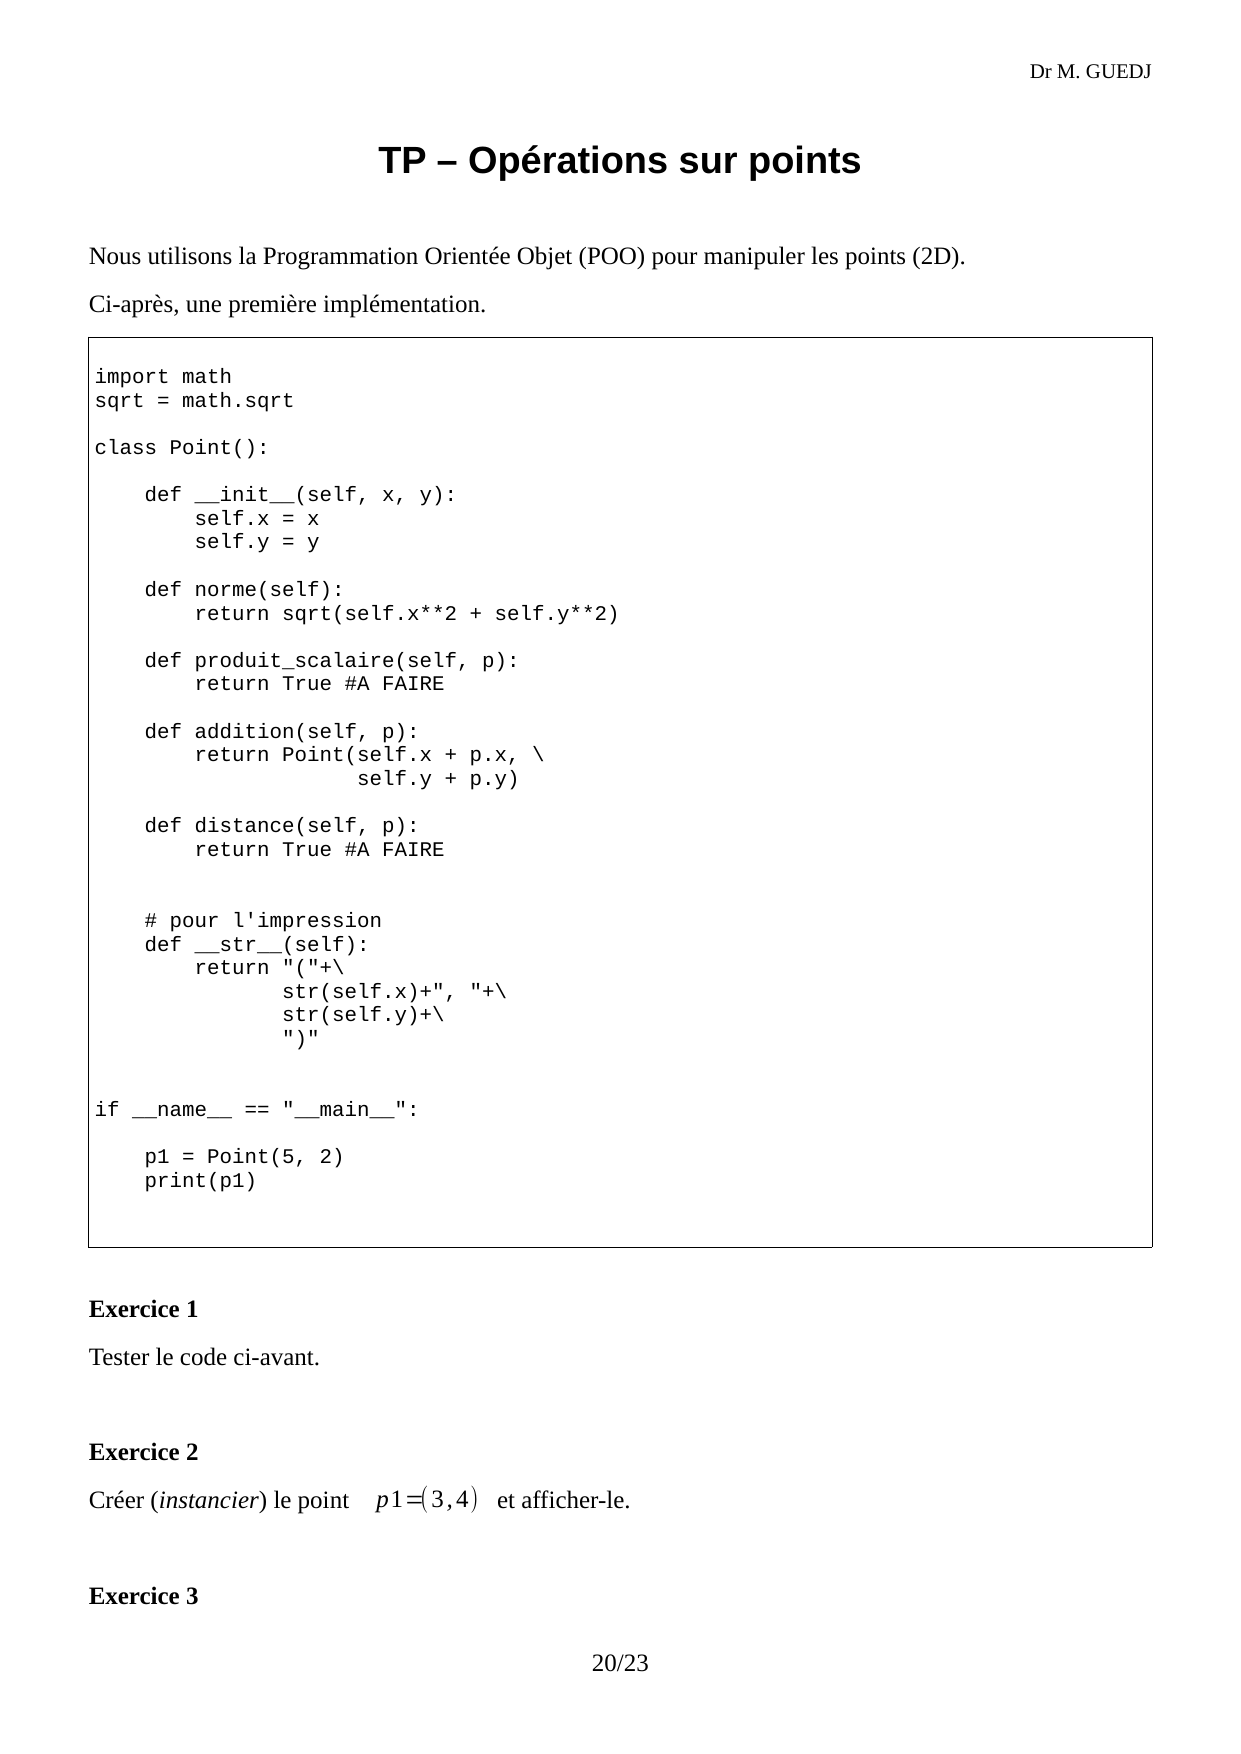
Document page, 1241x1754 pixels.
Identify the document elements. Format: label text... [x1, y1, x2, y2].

text Nous utilisons la Programmation Orientée Objet (POO) pour manipuler les points (2D). [88, 241, 1152, 270]
text Créer (instancier) le point et afficher-le. [88, 1485, 1152, 1514]
text Exercice 2 [88, 1437, 1152, 1466]
text Exercice 1 [88, 1294, 1152, 1323]
subtitle TP – Opérations sur points [88, 138, 1152, 181]
text Ci-après, une première implémentation. [88, 289, 1152, 318]
text Exercice 3 [88, 1581, 1152, 1610]
text Tester le code ci-avant. [88, 1342, 1152, 1371]
table_header import math sqrt = math.sqrt class Point(): def __init__(self, x, y): self.x = x self.y = y def norme(self): return sqrt(self.x**2 + self.y**2) def produit_scalaire(self, p): return True #A FAIRE def addition(self, p): return Point(self.x + p.x, \ self.y + p.y) def distance(self, p): return True #A FAIRE # pour l'impression def __str__(self): return "("+\ str(self.x)+", "+\ str(self.y)+\ ")" if __name__ == "__main__": p1 = Point(5, 2) print(p1) [89, 338, 1152, 1247]
